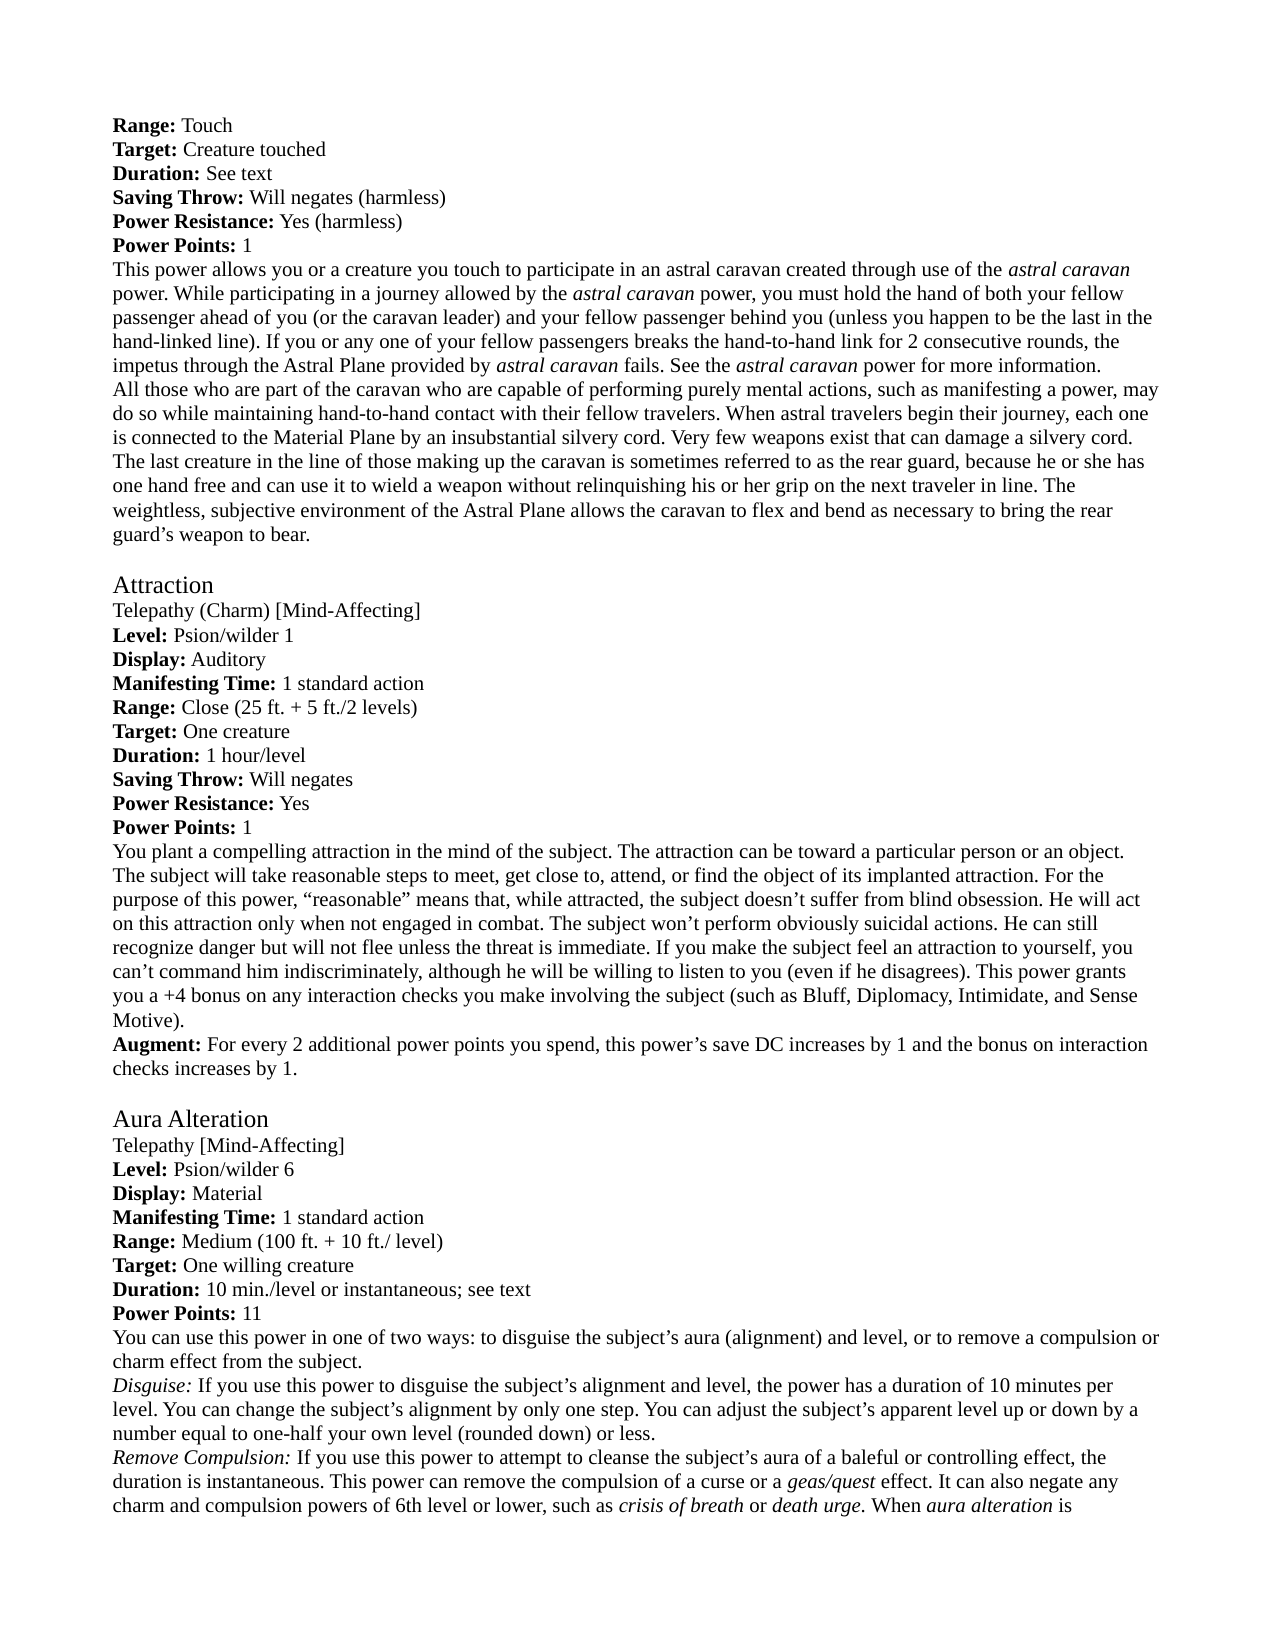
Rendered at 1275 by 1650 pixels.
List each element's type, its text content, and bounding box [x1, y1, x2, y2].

text Power Resistance: Yes [112, 791, 1162, 815]
text Level: Psion/wilder 6 [112, 1157, 1162, 1181]
text Duration: 10 min./level or instantaneous; see text [112, 1277, 1162, 1301]
text Power Points: 1 [112, 815, 1162, 839]
text Power Points: 11 [112, 1301, 1162, 1325]
text You can use this power in one of two ways: to disguise the subject’s aura (alignment) and level, or to remove a compulsion or charm effect from the subject. [112, 1325, 1162, 1373]
text This power allows you or a creature you touch to participate in an astral caravan created through use of the astral caravan power. While participating in a journey allowed by the astral caravan power, you must hold the hand of both your fellow passenger ahead of you (or the caravan leader) and your fellow passenger behind you (unless you happen to be the last in the hand-linked line). If you or any one of your fellow passengers breaks the hand-to-hand link for 2 consecutive rounds, the impetus through the Astral Plane provided by astral caravan fails. See the astral caravan power for more information. [112, 257, 1162, 377]
text Level: Psion/wilder 1 [112, 622, 1162, 647]
subtitle Attraction [112, 570, 1162, 598]
text Range: Touch [112, 112, 1162, 137]
subtitle Aura Alteration [112, 1104, 1162, 1132]
text Manifesting Time: 1 standard action [112, 1205, 1162, 1229]
text Augment: For every 2 additional power points you spend, this power’s save DC increases by 1 and the bonus on interaction checks increases by 1. [112, 1032, 1162, 1080]
text Telepathy (Charm) [Mind-Affecting] [112, 598, 1162, 622]
text Range: Close (25 ft. + 5 ft./2 levels) [112, 695, 1162, 719]
text Target: One willing creature [112, 1253, 1162, 1277]
text All those who are part of the caravan who are capable of performing purely mental actions, such as manifesting a power, may do so while maintaining hand-to-hand contact with their fellow travelers. When astral travelers begin their journey, each one is connected to the Material Plane by an insubstantial silvery cord. Very few weapons exist that can damage a silvery cord. [112, 377, 1162, 449]
text Telepathy [Mind-Affecting] [112, 1132, 1162, 1157]
text Disguise: If you use this power to disguise the subject’s alignment and level, the power has a duration of 10 minutes per level. You can change the subject’s alignment by only one step. You can adjust the subject’s apparent level up or down by a number equal to one-half your own level (rounded down) or less. [112, 1373, 1162, 1445]
text Manifesting Time: 1 standard action [112, 671, 1162, 695]
text Saving Throw: Will negates (harmless) [112, 185, 1162, 209]
text The last creature in the line of those making up the caravan is sometimes referred to as the rear guard, because he or she has one hand free and can use it to wield a weapon without relinquishing his or her grip on the next traveler in line. The weightless, subjective environment of the Astral Plane allows the caravan to flex and bend as necessary to bring the rear guard’s weapon to bear. [112, 449, 1162, 546]
text Target: Creature touched [112, 137, 1162, 161]
text Target: One creature [112, 719, 1162, 743]
text Range: Medium (100 ft. + 10 ft./ level) [112, 1229, 1162, 1253]
text Saving Throw: Will negates [112, 767, 1162, 791]
text Duration: See text [112, 161, 1162, 185]
text Duration: 1 hour/level [112, 743, 1162, 767]
text Power Points: 1 [112, 233, 1162, 257]
text Display: Auditory [112, 647, 1162, 671]
text Display: Material [112, 1181, 1162, 1205]
text You plant a compelling attraction in the mind of the subject. The attraction can be toward a particular person or an object. The subject will take reasonable steps to meet, get close to, attend, or find the object of its implanted attraction. For the purpose of this power, “reasonable” means that, while attracted, the subject doesn’t suffer from blind obsession. He will act on this attraction only when not engaged in combat. The subject won’t perform obviously suicidal actions. He can still recognize danger but will not flee unless the threat is immediate. If you make the subject feel an attraction to yourself, you can’t command him indiscriminately, although he will be willing to listen to you (even if he disagrees). This power grants you a +4 bonus on any interaction checks you make involving the subject (such as Bluff, Diplomacy, Intimidate, and Sense Motive). [112, 839, 1162, 1032]
text Remove Compulsion: If you use this power to attempt to cleanse the subject’s aura of a baleful or controlling effect, the duration is instantaneous. This power can remove the compulsion of a curse or a geas/quest effect. It can also negate any charm and compulsion powers of 6th level or lower, such as crisis of breath or death urge. When aura alteration is [112, 1445, 1162, 1517]
text Power Resistance: Yes (harmless) [112, 209, 1162, 233]
